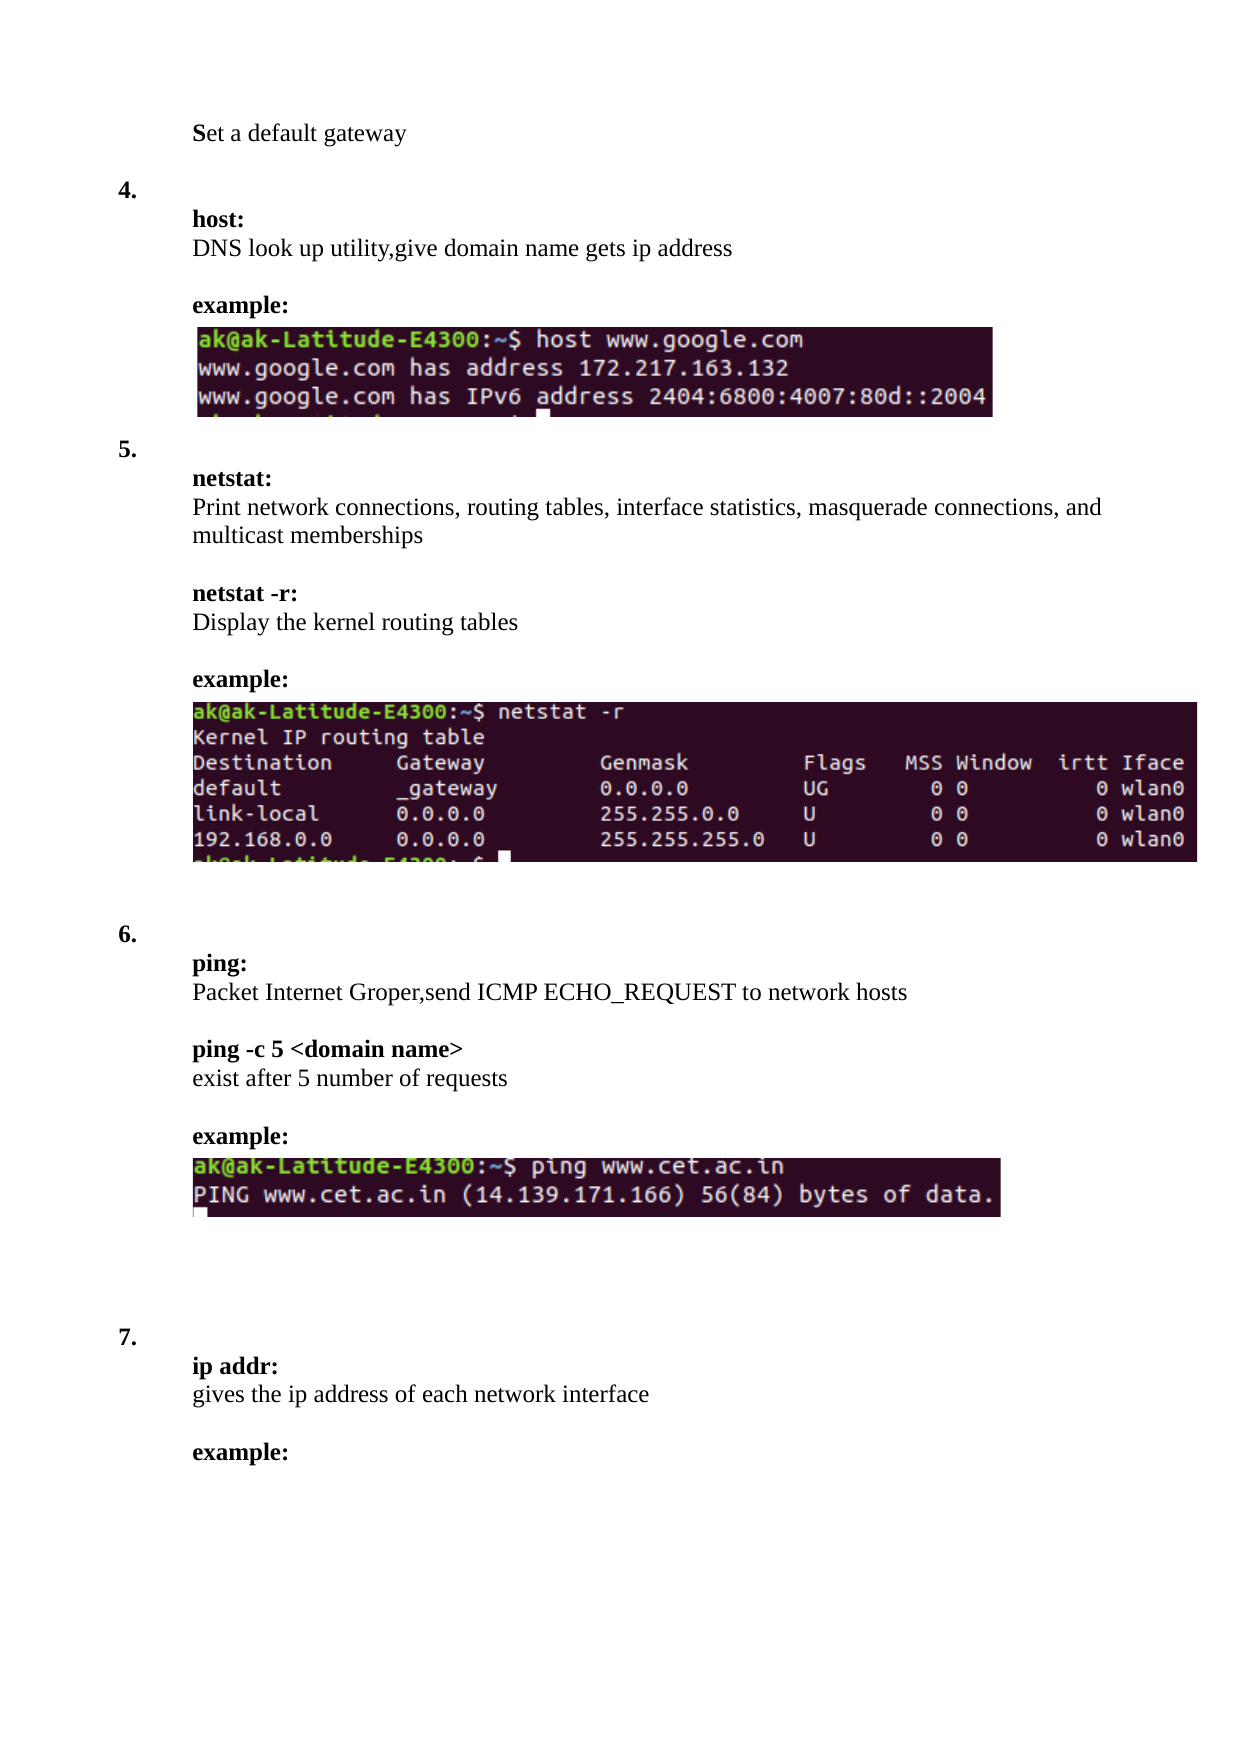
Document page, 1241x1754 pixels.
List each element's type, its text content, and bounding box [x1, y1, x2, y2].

picture [197, 327, 993, 417]
text ip addr: [118, 1351, 1122, 1379]
text exist after 5 number of requests [118, 1063, 1122, 1092]
text example: [118, 291, 1122, 319]
text Packet Internet Groper,send ICMP ECHO_REQUEST to network hosts [118, 977, 1122, 1006]
text Display the kernel routing tables [118, 607, 1122, 636]
text ping: [118, 948, 1122, 977]
text Print network connections, routing tables, interface statistics, masquerade connections, and multicast memberships [118, 492, 1122, 549]
text 6. [118, 919, 1122, 948]
picture [193, 702, 1198, 862]
text example: [118, 1437, 1122, 1466]
text DNS look up utility,give domain name gets ip address [118, 233, 1122, 262]
text example: [118, 664, 1122, 693]
picture [192, 1158, 1001, 1217]
text netstat -r: [118, 578, 1122, 607]
text 7. [118, 1322, 1122, 1351]
text 4. [118, 176, 1122, 204]
text netstat: [118, 463, 1122, 492]
text host: [118, 204, 1122, 233]
text 5. [118, 434, 1122, 463]
text Set a default gateway [118, 118, 1122, 147]
text gives the ip address of each network interface [118, 1379, 1122, 1408]
text example: [118, 1121, 1122, 1149]
text ping -c 5 <domain name> [118, 1034, 1122, 1063]
